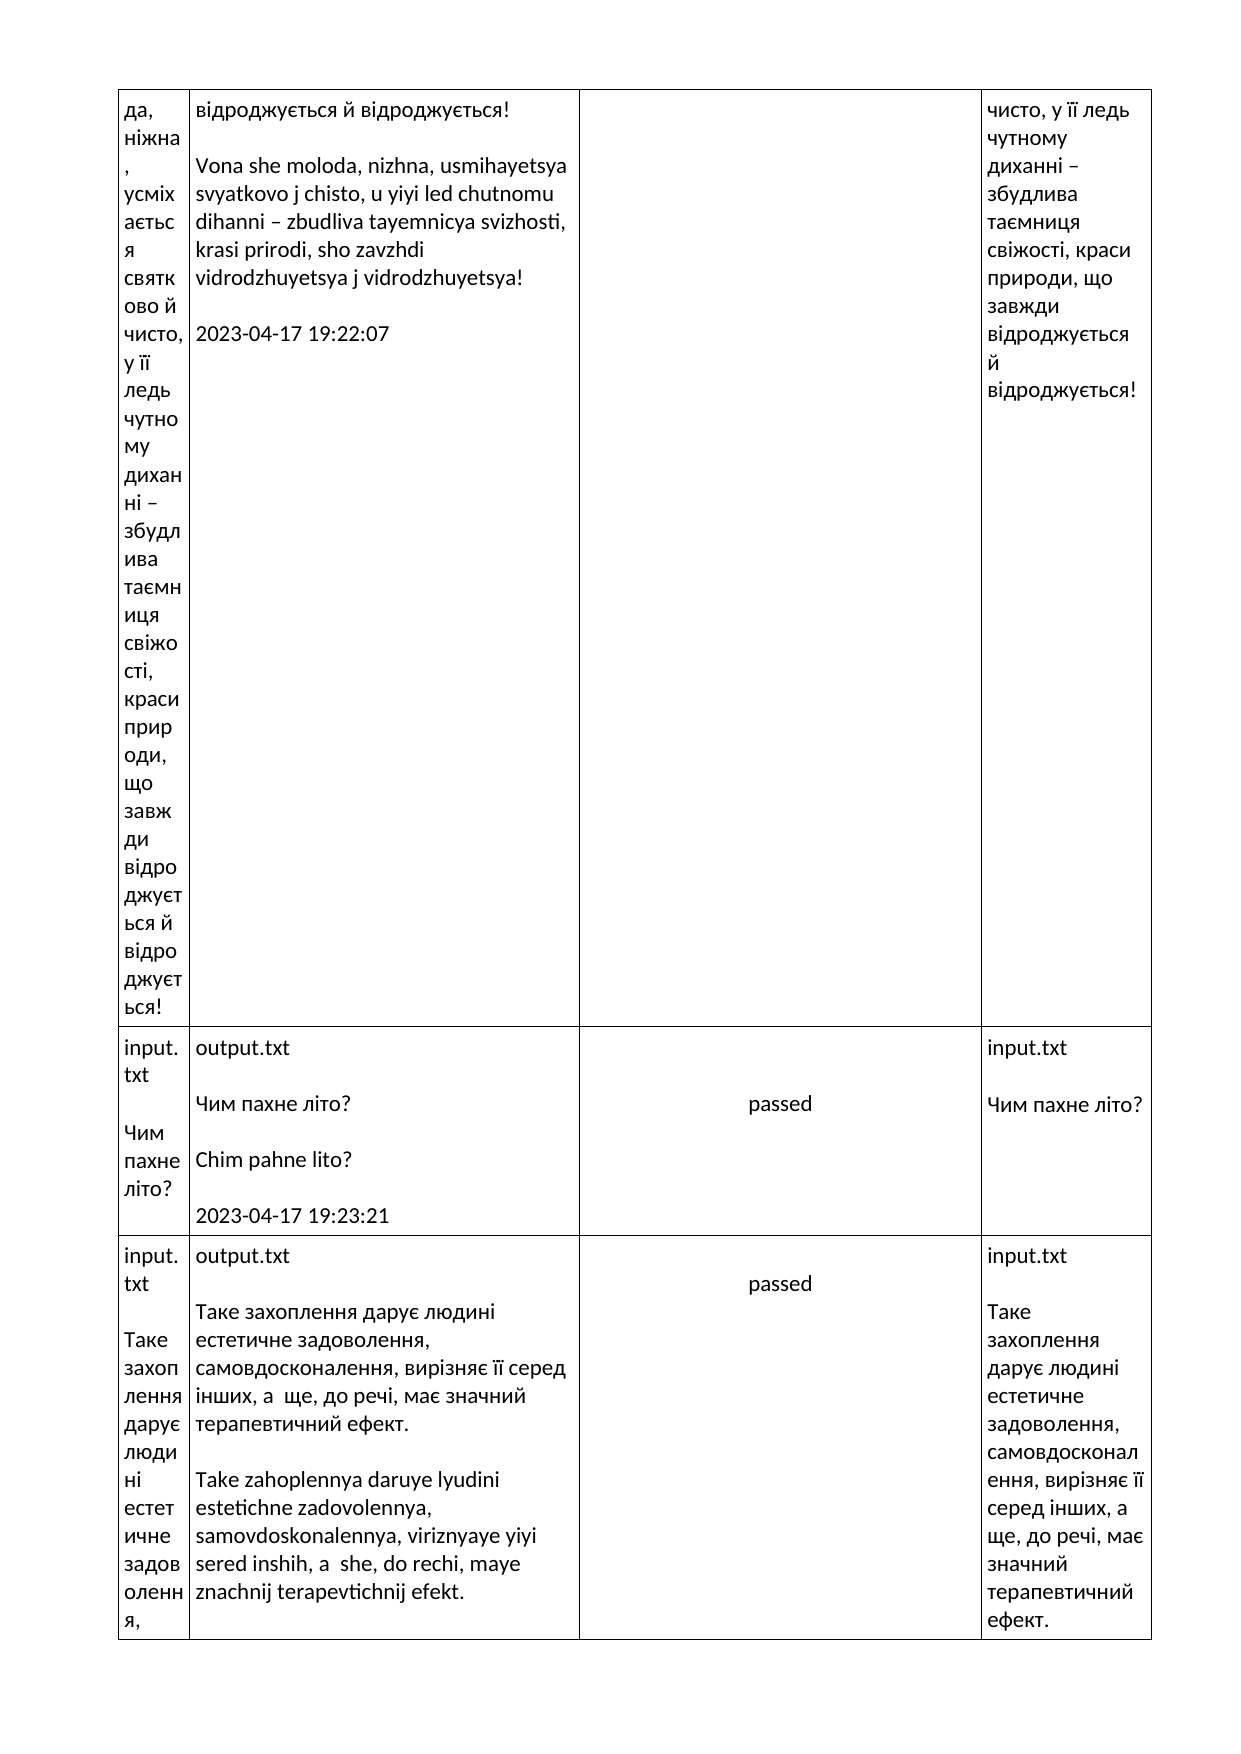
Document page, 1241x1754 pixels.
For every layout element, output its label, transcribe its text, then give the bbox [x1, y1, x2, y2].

table_cell output.txt Чим пахне літо? Chim pahne lito? 2023-04-17 19:23:21 [190, 1027, 579, 1234]
table_cell output.txt Таке захоплення дарує людині естетичне задоволення, самовдосконалення, вирізняє її серед інших, а ще, до речі, має значний терапевтичний ефект. Take zahoplennya daruye lyudini estetichne zadovolennya, samovdoskonalennya, viriznyaye yiyi sered inshih, a she, do rechi, maye znachnij terapevtichnij efekt. [190, 1236, 579, 1639]
table_cell passed [580, 1027, 981, 1234]
table_cell input.txt Таке захоплення дарує людині естетичне задоволення, самовдосконалення, вирізняє її серед інших, а ще, до речі, має значний терапевтичний ефект. [982, 1236, 1151, 1639]
table_cell відроджується й відроджується! Vona she moloda, nizhna, usmihayetsya svyatkovo j chisto, u yiyi led chutnomu dihanni – zbudliva tayemnicya svizhosti, krasi prirodi, sho zavzhdi vidrodzhuyetsya j vidrodzhuyetsya! 2023-04-17 19:22:07 [190, 90, 579, 1026]
table_cell input.txt Таке захоплення дарує людині естетичне задоволення, [119, 1236, 189, 1639]
table_cell чисто, у її ледь чутному диханні – збудлива таємниця свіжості, краси природи, що завжди відроджується й відроджується! [982, 90, 1151, 1026]
table_cell да, ніжна, усміхається святково й чисто, у її ледь чутному диханні – збудлива таємниця свіжості, краси природи, що завжди відроджується й відроджується! [119, 90, 189, 1026]
table_cell input.txt Чим пахне літо? [982, 1027, 1151, 1234]
table_cell passed [580, 1236, 981, 1639]
table_cell [580, 90, 981, 1026]
table_cell input.txt Чим пахне літо? [119, 1027, 189, 1234]
